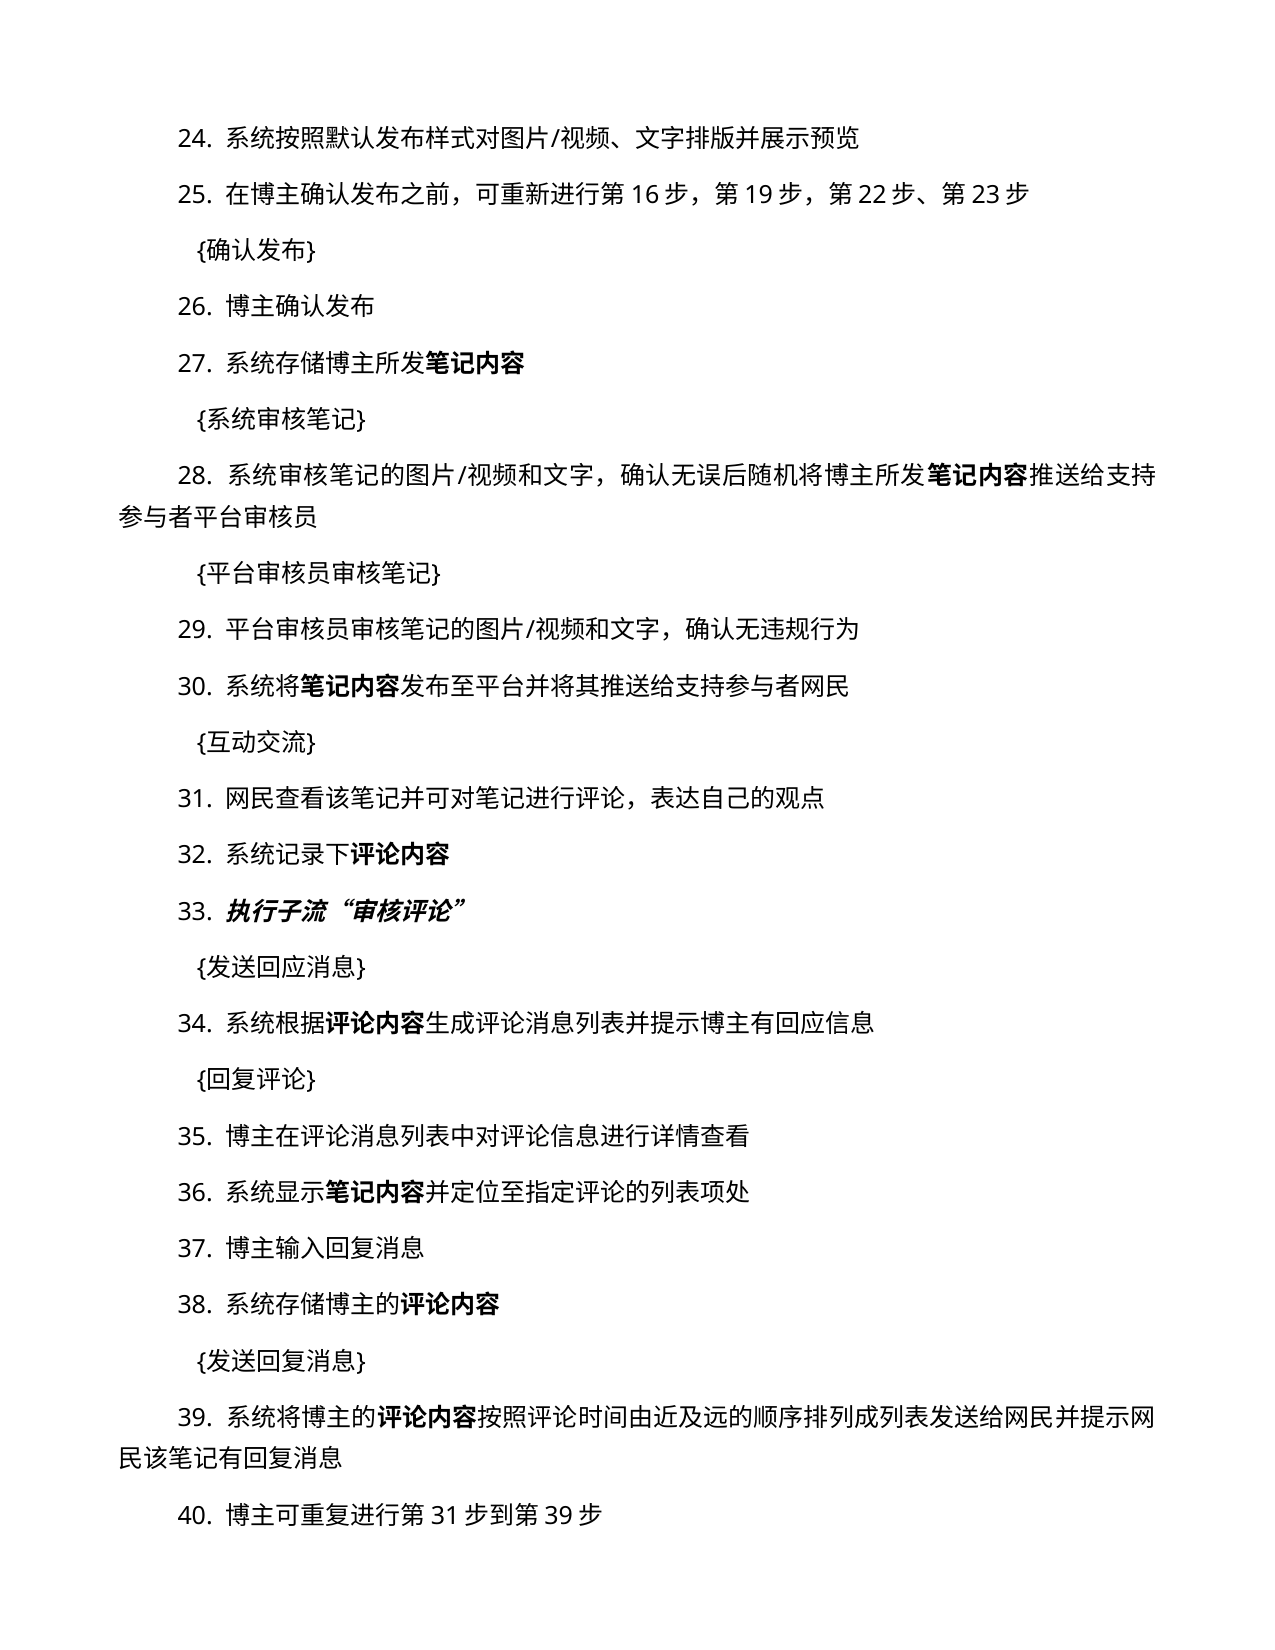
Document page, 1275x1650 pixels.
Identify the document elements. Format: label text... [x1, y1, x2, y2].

text 24. 系统按照默认发布样式对图片/视频、文字排版并展示预览 [118, 118, 1157, 154]
text 25. 在博主确认发布之前，可重新进行第16步，第19步，第22步、第23步 [118, 174, 1157, 211]
text {系统审核笔记} [118, 399, 1157, 436]
text {平台审核员审核笔记} [118, 553, 1157, 590]
text 32. 系统记录下评论内容 [118, 835, 1157, 871]
text 38. 系统存储博主的评论内容 [118, 1285, 1157, 1321]
text {互动交流} [118, 722, 1157, 758]
text 33. 执行子流“审核评论” [118, 891, 1157, 927]
text 40. 博主可重复进行第31步到第39步 [118, 1495, 1157, 1531]
text 37. 博主输入回复消息 [118, 1228, 1157, 1265]
text 34. 系统根据评论内容生成评论消息列表并提示博主有回应信息 [118, 1003, 1157, 1040]
text {回复评论} [118, 1060, 1157, 1096]
text 26. 博主确认发布 [118, 287, 1157, 323]
text 28. 系统审核笔记的图片/视频和文字，确认无误后随机将博主所发笔记内容推送给支持参与者平台审核员 [118, 456, 1157, 533]
text 29. 平台审核员审核笔记的图片/视频和文字，确认无违规行为 [118, 610, 1157, 646]
text 31. 网民查看该笔记并可对笔记进行评论，表达自己的观点 [118, 778, 1157, 815]
text 39. 系统将博主的评论内容按照评论时间由近及远的顺序排列成列表发送给网民并提示网民该笔记有回复消息 [118, 1397, 1157, 1475]
text 27. 系统存储博主所发笔记内容 [118, 343, 1157, 379]
text {发送回应消息} [118, 947, 1157, 983]
text {发送回复消息} [118, 1341, 1157, 1377]
text 35. 博主在评论消息列表中对评论信息进行详情查看 [118, 1116, 1157, 1152]
text 36. 系统显示笔记内容并定位至指定评论的列表项处 [118, 1172, 1157, 1208]
text 30. 系统将笔记内容发布至平台并将其推送给支持参与者网民 [118, 666, 1157, 702]
text {确认发布} [118, 231, 1157, 267]
